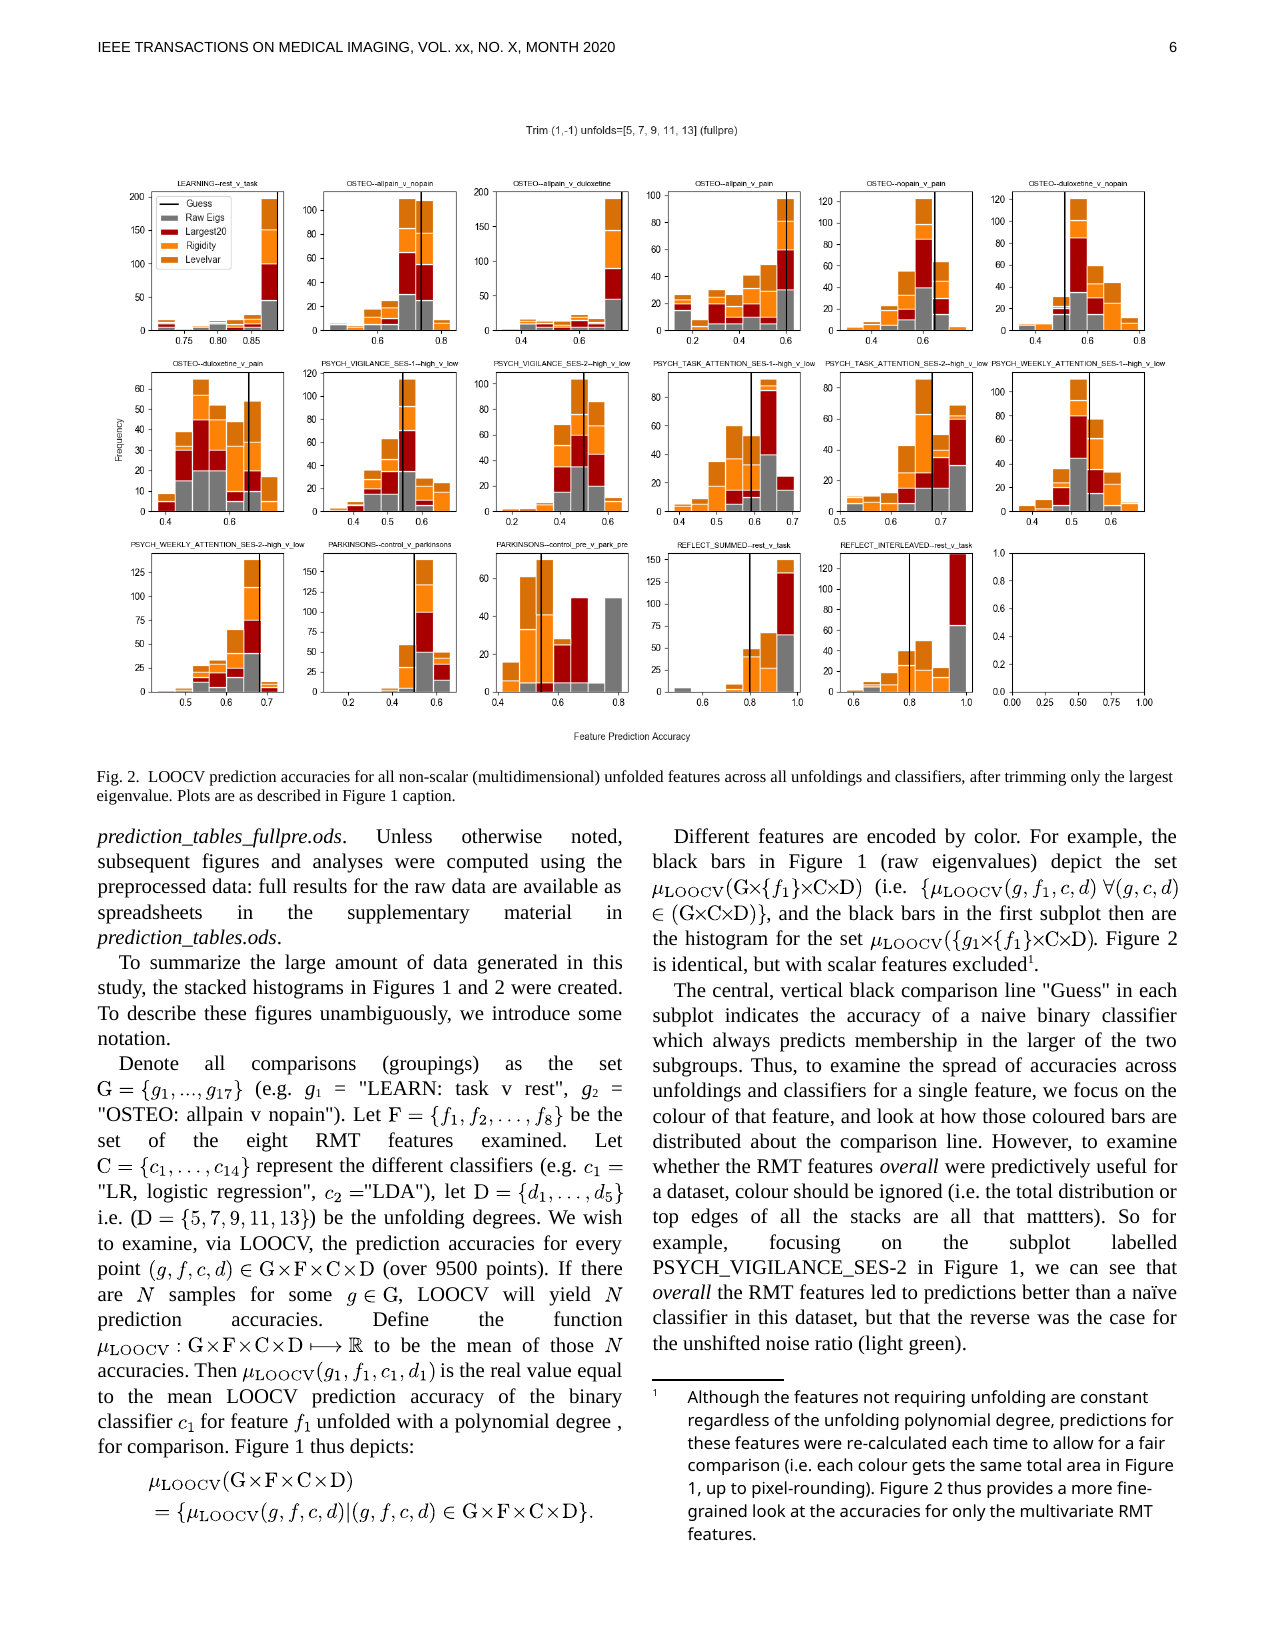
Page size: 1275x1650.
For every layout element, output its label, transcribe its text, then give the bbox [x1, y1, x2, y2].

picture [96, 113, 1177, 763]
text prediction_tables_fullpre.ods. Unless otherwise noted, subsequent figures and analyses were computed using the preprocessed data: full results for the raw data are available as spreadsheets in the supplementary material in prediction_tables.ods. [97, 823, 623, 949]
text The central, vertical black comparison line "Guess" in each subplot indicates the accuracy of a naive binary classifier which always predicts membership in the larger of the two subgroups. Thus, to examine the spread of accuracies across unfoldings and classifiers for a single feature, we focus on the colour of that feature, and look at how those coloured bars are distributed about the comparison line. However, to examine whether the RMT features overall were predictively useful for a dataset, colour should be ignored (i.e. the total distribution or top edges of all the stacks are all that mattters). So for example, focusing on the subplot labelled PSYCH_VIGILANCE_SES-2 in Figure 1, we can see that overall the RMT features led to predictions better than a naïve classifier in this dataset, but that the reverse was the case for the unshifted noise ratio (light green). [652, 977, 1178, 1354]
text To summarize the large amount of data generated in this study, the stacked histograms in Figures 1 and 2 were created. To describe these figures unambiguously, we introduce some notation. [97, 950, 623, 1050]
text Denote all comparisons (groupings) as the set (e.g. g1 = "LEARN: task v rest", g2 = "OSTEO: allpain v nopain"). Let be the set of the eight RMT features examined. Let represent the different classifiers (e.g. "LR, logistic regression", "LDA"), let i.e. ( ) be the unfolding degrees. We wish to examine, via LOOCV, the prediction accuracies for every point (over 9500 points). If there are samples for some , LOOCV will yield prediction accuracies. Define the function to be the mean of those accuracies. Then is the real value equal to the mean LOOCV prediction accuracy of the binary classifier for feature unfolded with a polynomial degree , for comparison. Figure 1 thus depicts: [97, 1051, 623, 1458]
text Although the features not requiring unfolding are constant regardless of the unfolding polynomial degree, predictions for these features were re-calculated each time to allow for a fair comparison (i.e. each colour gets the same total area in Figure 1, up to pixel-rounding). Figure 2 thus provides a more fine-grained look at the accuracies for only the multivariate RMT features. [652, 1386, 1178, 1545]
text Fig. 2. LOOCV prediction accuracies for all non-scalar (multidimensional) unfolded features across all unfoldings and classifiers, after trimming only the largest eigenvalue. Plots are as described in Figure 1 caption. [96, 763, 1177, 805]
text Different features are encoded by color. For example, the black bars in Figure 1 (raw eigenvalues) depict the set (i.e. , and the black bars in the first subplot then are the histogram for the set . Figure 2 is identical, but with scalar features excluded. [652, 99, 1178, 976]
